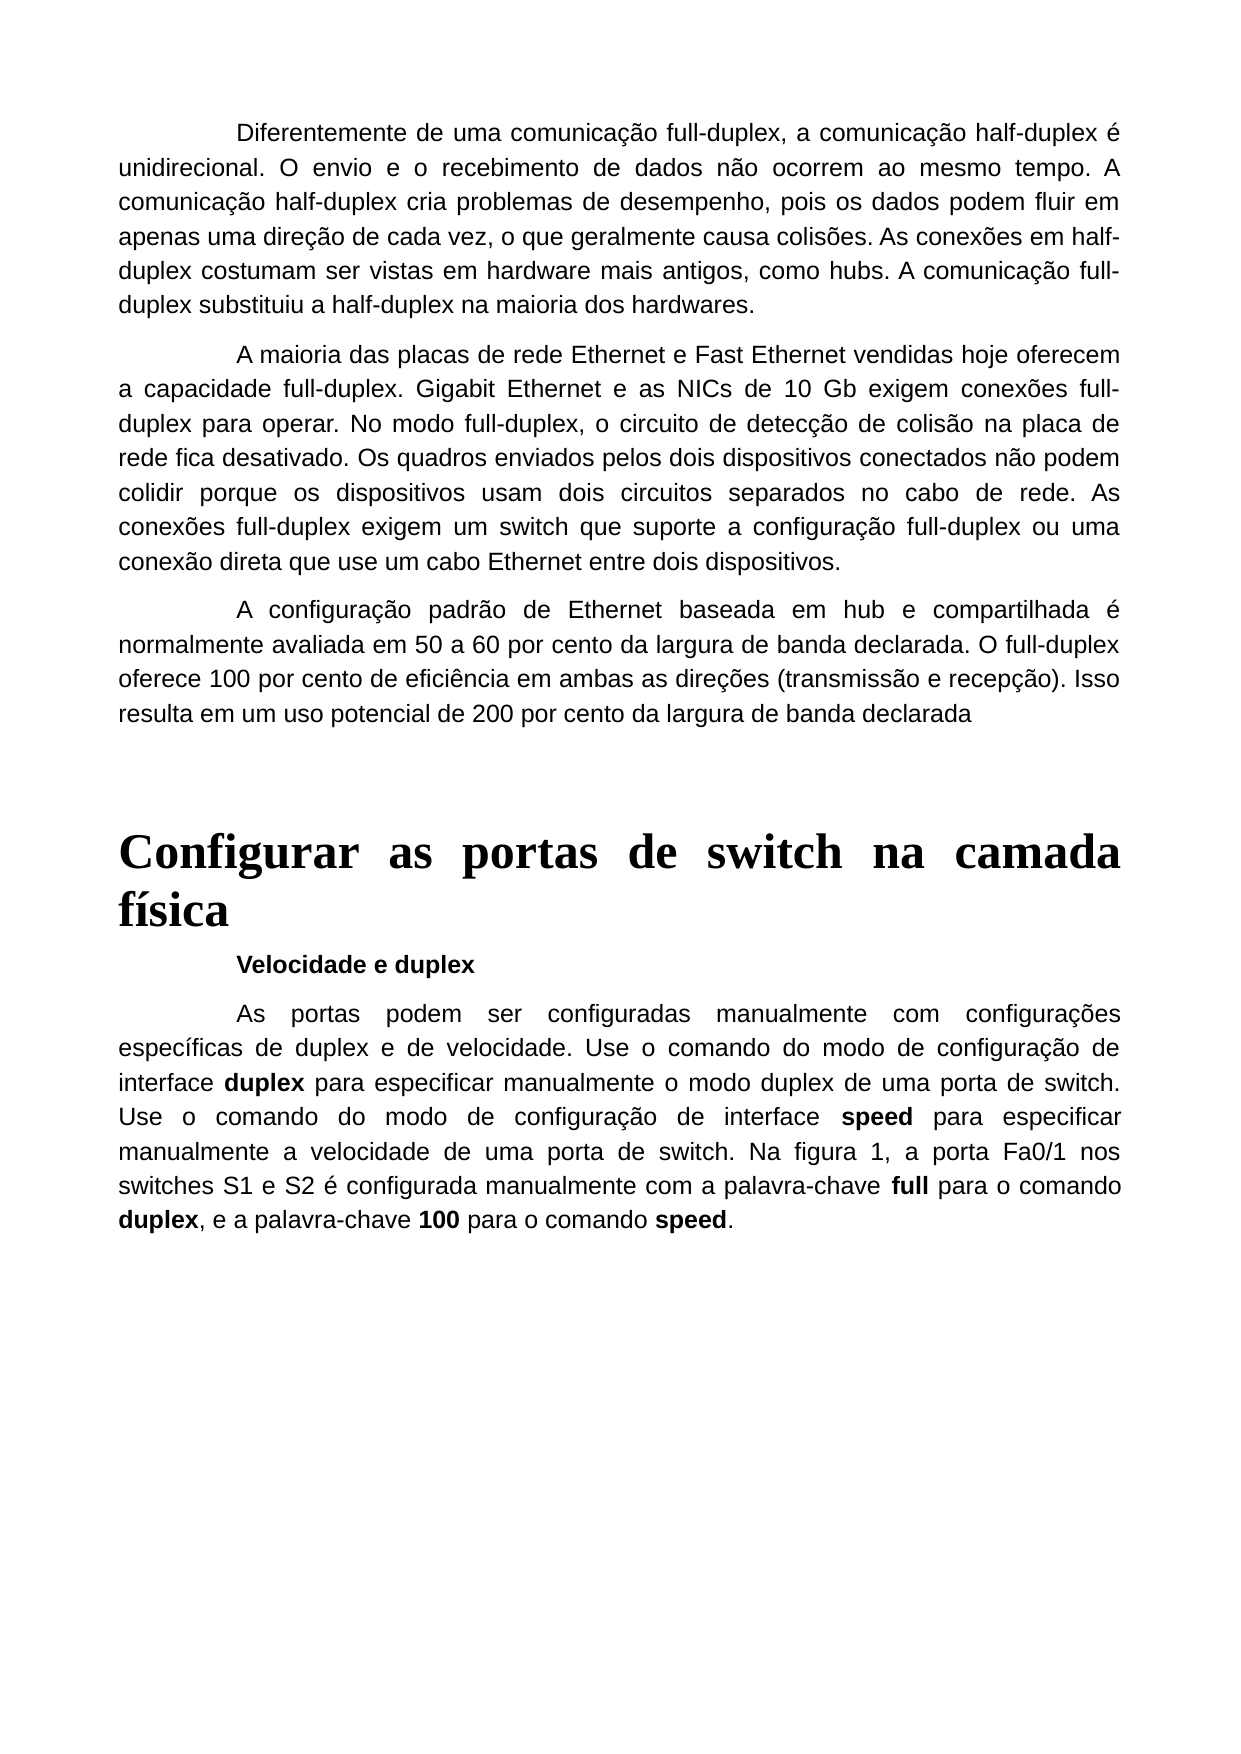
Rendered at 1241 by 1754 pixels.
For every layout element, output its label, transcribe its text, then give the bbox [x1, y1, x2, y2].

text A maioria das placas de rede Ethernet e Fast Ethernet vendidas hoje oferecem a capacidade full-duplex. Gigabit Ethernet e as NICs de 10 Gb exigem conexões full-duplex para operar. No modo full-duplex, o circuito de detecção de colisão na placa de rede fica desativado. Os quadros enviados pelos dois dispositivos conectados não podem colidir porque os dispositivos usam dois circuitos separados no cabo de rede. As conexões full-duplex exigem um switch que suporte a configuração full-duplex ou uma conexão direta que use um cabo Ethernet entre dois dispositivos. [118, 339, 1122, 575]
text A configuração padrão de Ethernet baseada em hub e compartilhada é normalmente avaliada em 50 a 60 por cento da largura de banda declarada. O full-duplex oferece 100 por cento de eficiência em ambas as direções (transmissão e recepção). Isso resulta em um uso potencial de 200 por cento da largura de banda declarada [118, 596, 1122, 728]
text As portas podem ser configuradas manualmente com configurações específicas de duplex e de velocidade. Use o comando do modo de configuração de interface duplex para especificar manualmente o modo duplex de uma porta de switch. Use o comando do modo de configuração de interface speed para especificar manualmente a velocidade de uma porta de switch. Na figura 1, a porta Fa0/1 nos switches S1 e S2 é configurada manualmente com a palavra-chave full para o comando duplex, e a palavra-chave 100 para o comando speed. [118, 999, 1122, 1234]
text Diferentemente de uma comunicação full-duplex, a comunicação half-duplex é unidirecional. O envio e o recebimento de dados não ocorrem ao mesmo tempo. A comunicação half-duplex cria problemas de desempenho, pois os dados podem fluir em apenas uma direção de cada vez, o que geralmente causa colisões. As conexões em half-duplex costumam ser vistas em hardware mais antigos, como hubs. A comunicação full-duplex substituiu a half-duplex na maioria dos hardwares. [118, 118, 1122, 319]
text Velocidade e duplex [118, 949, 1122, 978]
subtitle Configurar as portas de switch na camada física [118, 822, 1122, 937]
